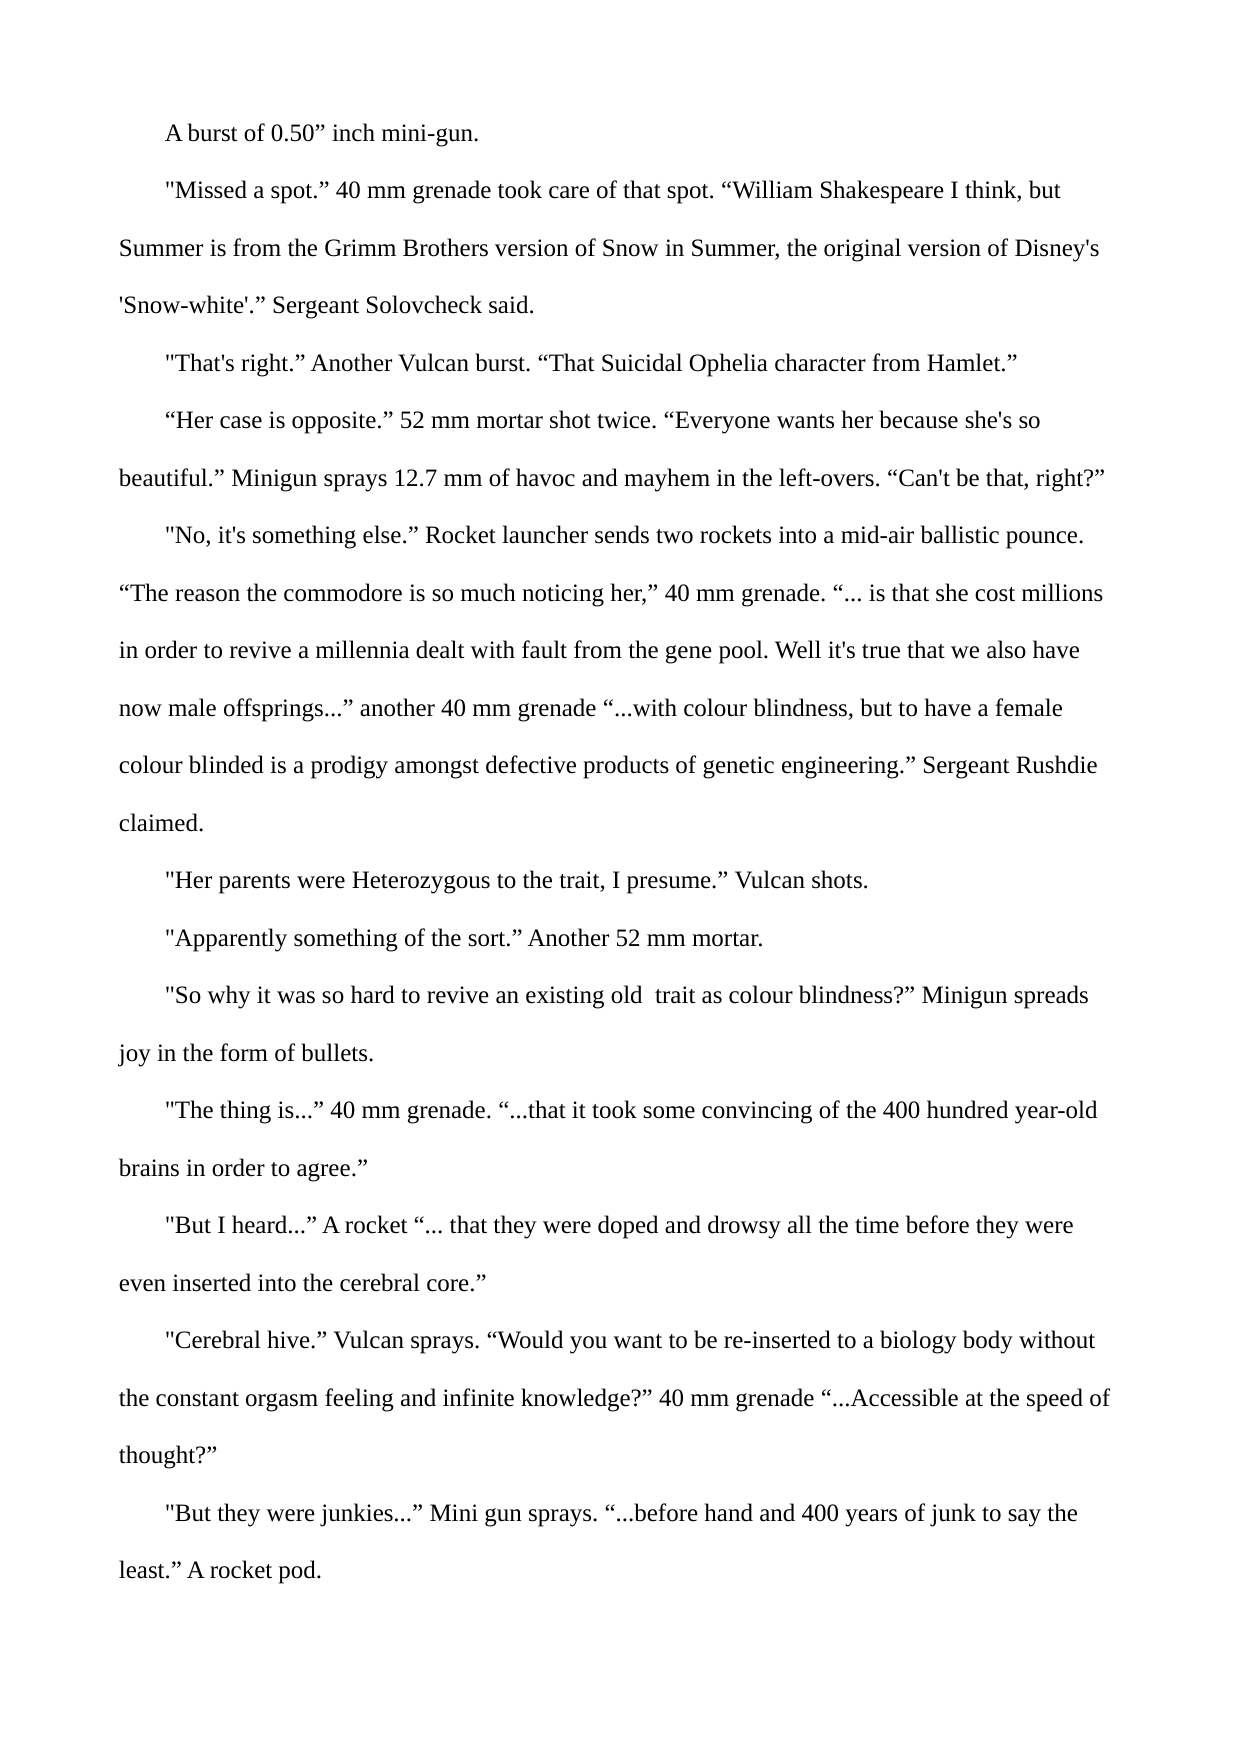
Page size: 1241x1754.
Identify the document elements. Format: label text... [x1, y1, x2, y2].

text "The thing is...” 40 mm grenade. “...that it took some convincing of the 400 hundred year-old brains in order to agree.” [119, 1096, 1122, 1182]
text "So why it was so hard to revive an existing old trait as colour blindness?” Minigun spreads joy in the form of bullets. [119, 981, 1122, 1067]
text A burst of 0.50” inch mini-gun. [119, 118, 1122, 147]
text "That's right.” Another Vulcan burst. “That Suicidal Ophelia character from Hamlet.” [119, 348, 1122, 377]
text "Cerebral hive.” Vulcan sprays. “Would you want to be re-inserted to a biology body without the constant orgasm feeling and infinite knowledge?” 40 mm grenade “...Accessible at the speed of thought?” [119, 1326, 1122, 1469]
text “Her case is opposite.” 52 mm mortar shot twice. “Everyone wants her because she's so beautiful.” Minigun sprays 12.7 mm of havoc and mayhem in the left-overs. “Can't be that, right?” [119, 406, 1122, 492]
text "Apparently something of the sort.” Another 52 mm mortar. [119, 923, 1122, 952]
text "Missed a spot.” 40 mm grenade took care of that spot. “William Shakespeare I think, but Summer is from the Grimm Brothers version of Snow in Summer, the original version of Disney's 'Snow-white'.” Sergeant Solovcheck said. [119, 176, 1122, 319]
text "But I heard...” A rocket “... that they were doped and drowsy all the time before they were even inserted into the cerebral core.” [119, 1211, 1122, 1297]
text "No, it's something else.” Rocket launcher sends two rockets into a mid-air ballistic pounce. “The reason the commodore is so much noticing her,” 40 mm grenade. “... is that she cost millions in order to revive a millennia dealt with fault from the gene pool. Well it's true that we also have now male offsprings...” another 40 mm grenade “...with colour blindness, but to have a female colour blinded is a prodigy amongst defective products of genetic engineering.” Sergeant Rushdie claimed. [119, 521, 1122, 837]
text "But they were junkies...” Mini gun sprays. “...before hand and 400 years of junk to say the least.” A rocket pod. [119, 1498, 1122, 1584]
text "Her parents were Heterozygous to the trait, I presume.” Vulcan shots. [119, 866, 1122, 894]
